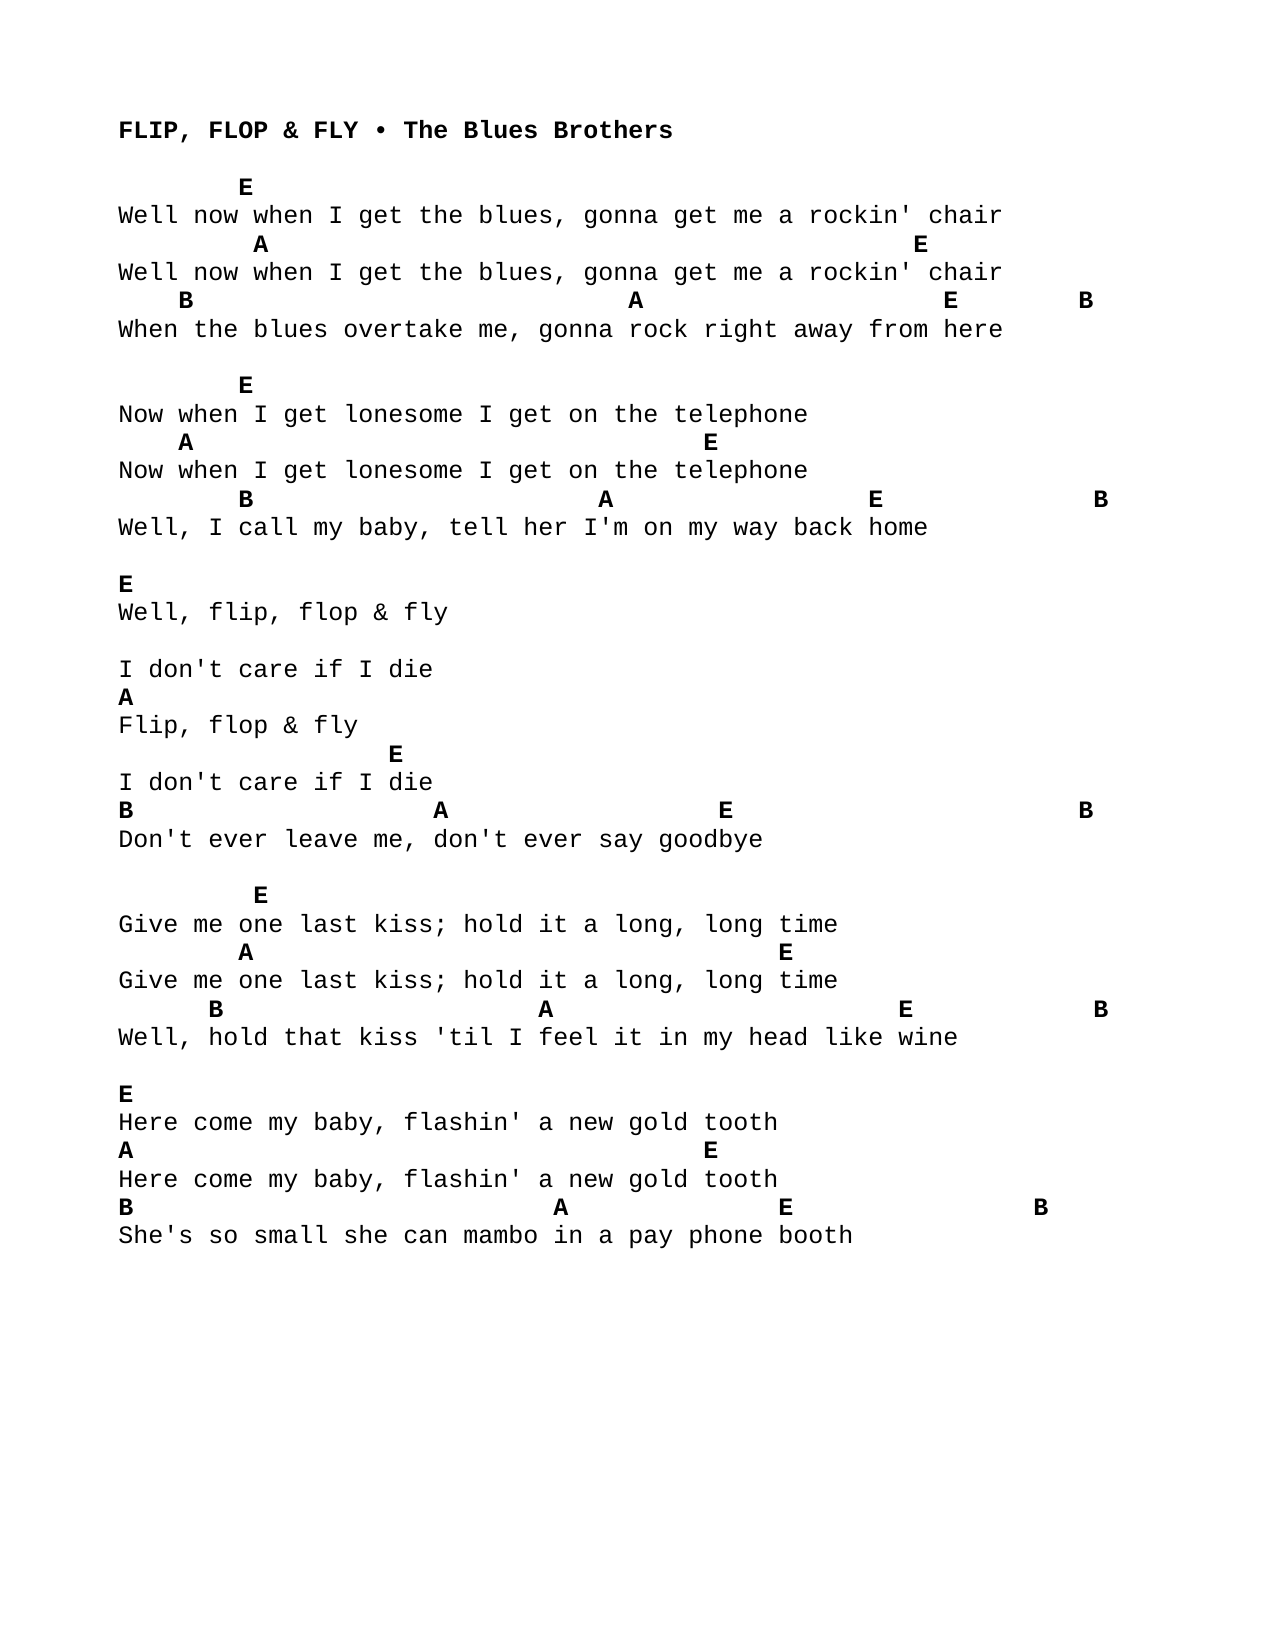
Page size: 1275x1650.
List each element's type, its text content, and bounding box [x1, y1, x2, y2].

text A E [118, 231, 1157, 260]
text Give me one last kiss; hold it a long, long time [118, 911, 1157, 940]
text B A E B [118, 798, 1157, 826]
text A [118, 685, 1157, 713]
text Well, flip, flop & fly [118, 600, 1157, 628]
text B A E B [118, 486, 1157, 515]
text B A E B [118, 1195, 1157, 1223]
text I don't care if I die [118, 770, 1157, 798]
text Here come my baby, flashin' a new gold tooth [118, 1166, 1157, 1195]
text Give me one last kiss; hold it a long, long time [118, 968, 1157, 996]
text E [118, 741, 1157, 770]
text E [118, 373, 1157, 401]
text I don't care if I die [118, 656, 1157, 685]
text A E [118, 430, 1157, 458]
text Well now when I get the blues, gonna get me a rockin' chair [118, 260, 1157, 288]
text E [118, 883, 1157, 911]
text She's so small she can mambo in a pay phone booth [118, 1223, 1157, 1251]
text E [118, 1081, 1157, 1110]
text Here come my baby, flashin' a new gold tooth [118, 1110, 1157, 1138]
text FLIP, FLOP & FLY • The Blues Brothers [118, 118, 1157, 146]
text B A E B [118, 996, 1157, 1025]
text Now when I get lonesome I get on the telephone [118, 458, 1157, 486]
text A E [118, 940, 1157, 968]
text Well now when I get the blues, gonna get me a rockin' chair [118, 203, 1157, 231]
text A E [118, 1138, 1157, 1166]
text When the blues overtake me, gonna rock right away from here [118, 316, 1157, 345]
text B A E B [118, 288, 1157, 316]
text E [118, 571, 1157, 600]
text Well, I call my baby, tell her I'm on my way back home [118, 515, 1157, 543]
text Now when I get lonesome I get on the telephone [118, 401, 1157, 430]
text E [118, 175, 1157, 203]
text Don't ever leave me, don't ever say goodbye [118, 826, 1157, 855]
text Well, hold that kiss 'til I feel it in my head like wine [118, 1025, 1157, 1053]
text Flip, flop & fly [118, 713, 1157, 741]
